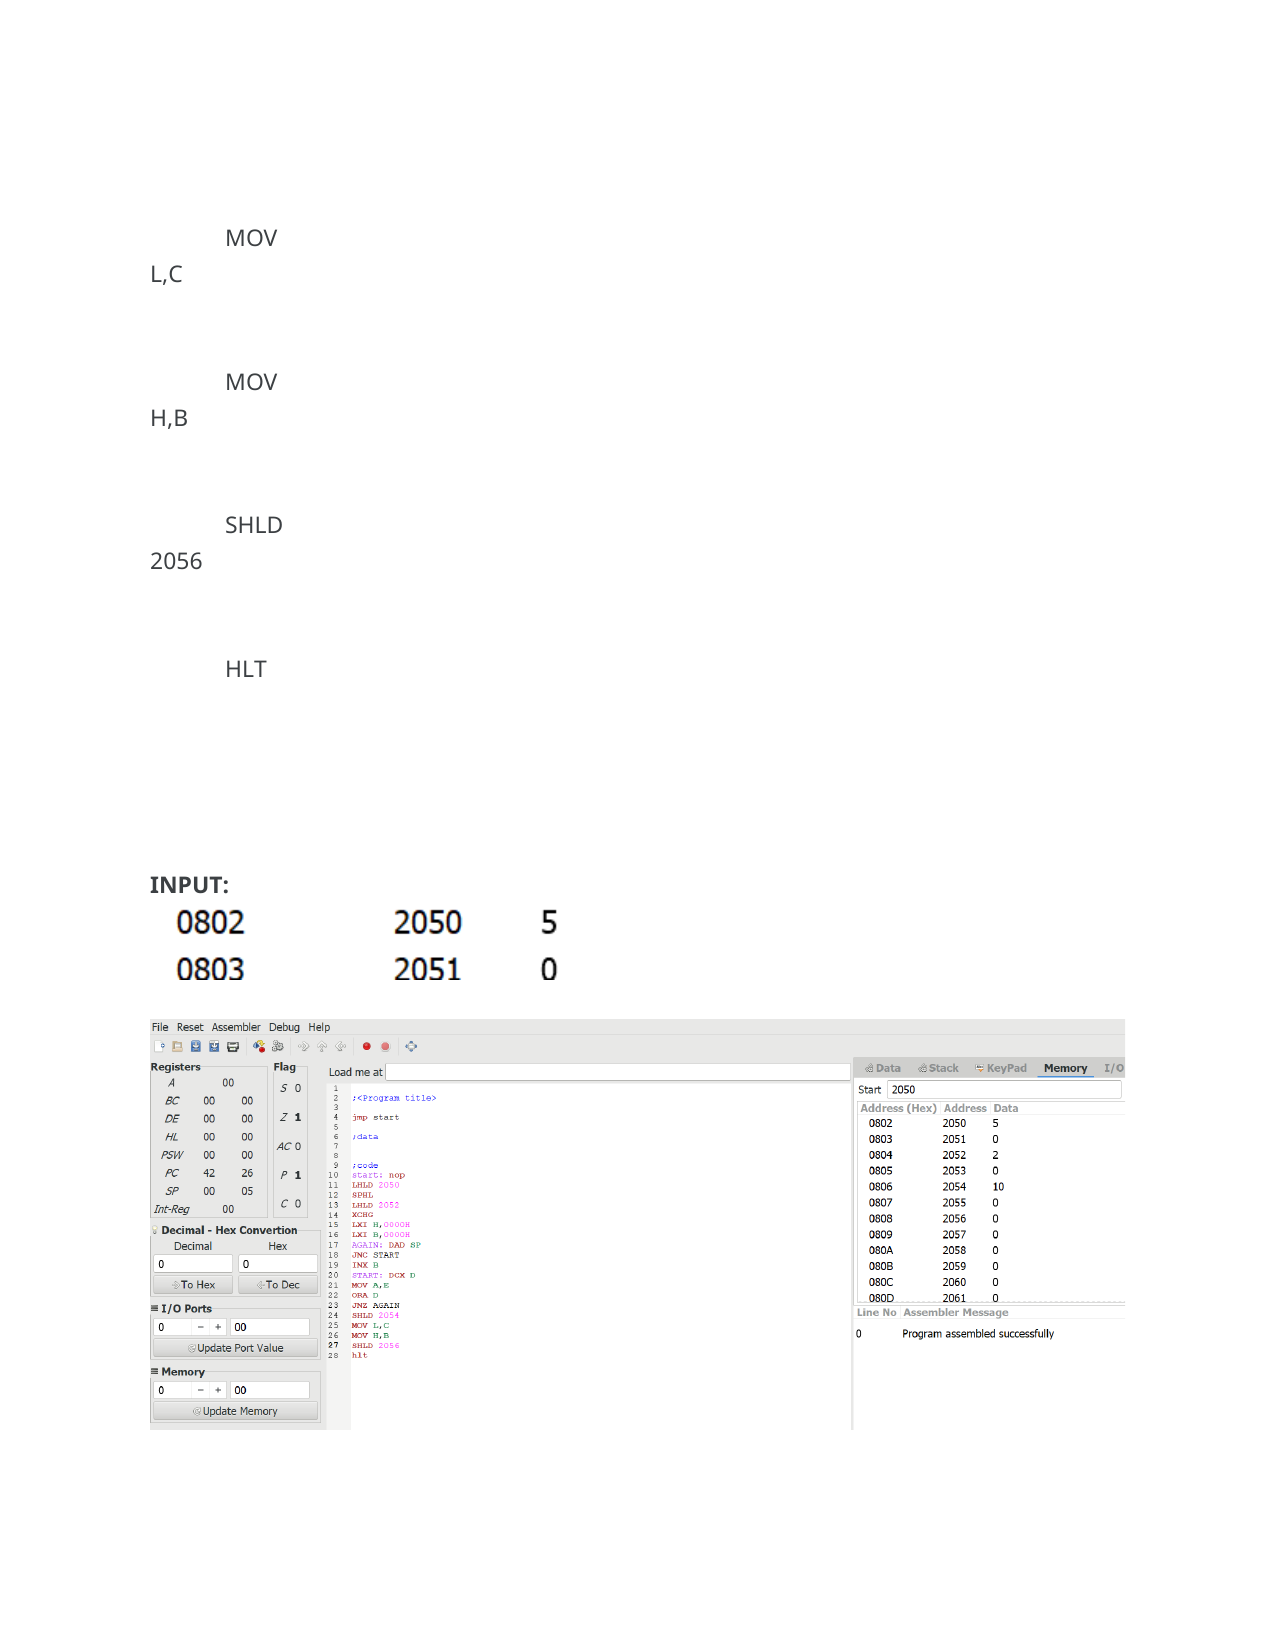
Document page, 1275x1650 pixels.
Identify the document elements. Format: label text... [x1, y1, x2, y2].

text SHLD [150, 509, 1125, 541]
text 2056 [150, 545, 1125, 577]
text INPUT: [150, 869, 1125, 900]
text H,B [150, 402, 1125, 433]
picture [150, 904, 769, 980]
picture [150, 1019, 1125, 1430]
text HLT [150, 653, 1125, 684]
text MOV [150, 366, 1125, 397]
text MOV [150, 222, 1125, 253]
text L,C [150, 258, 1125, 289]
